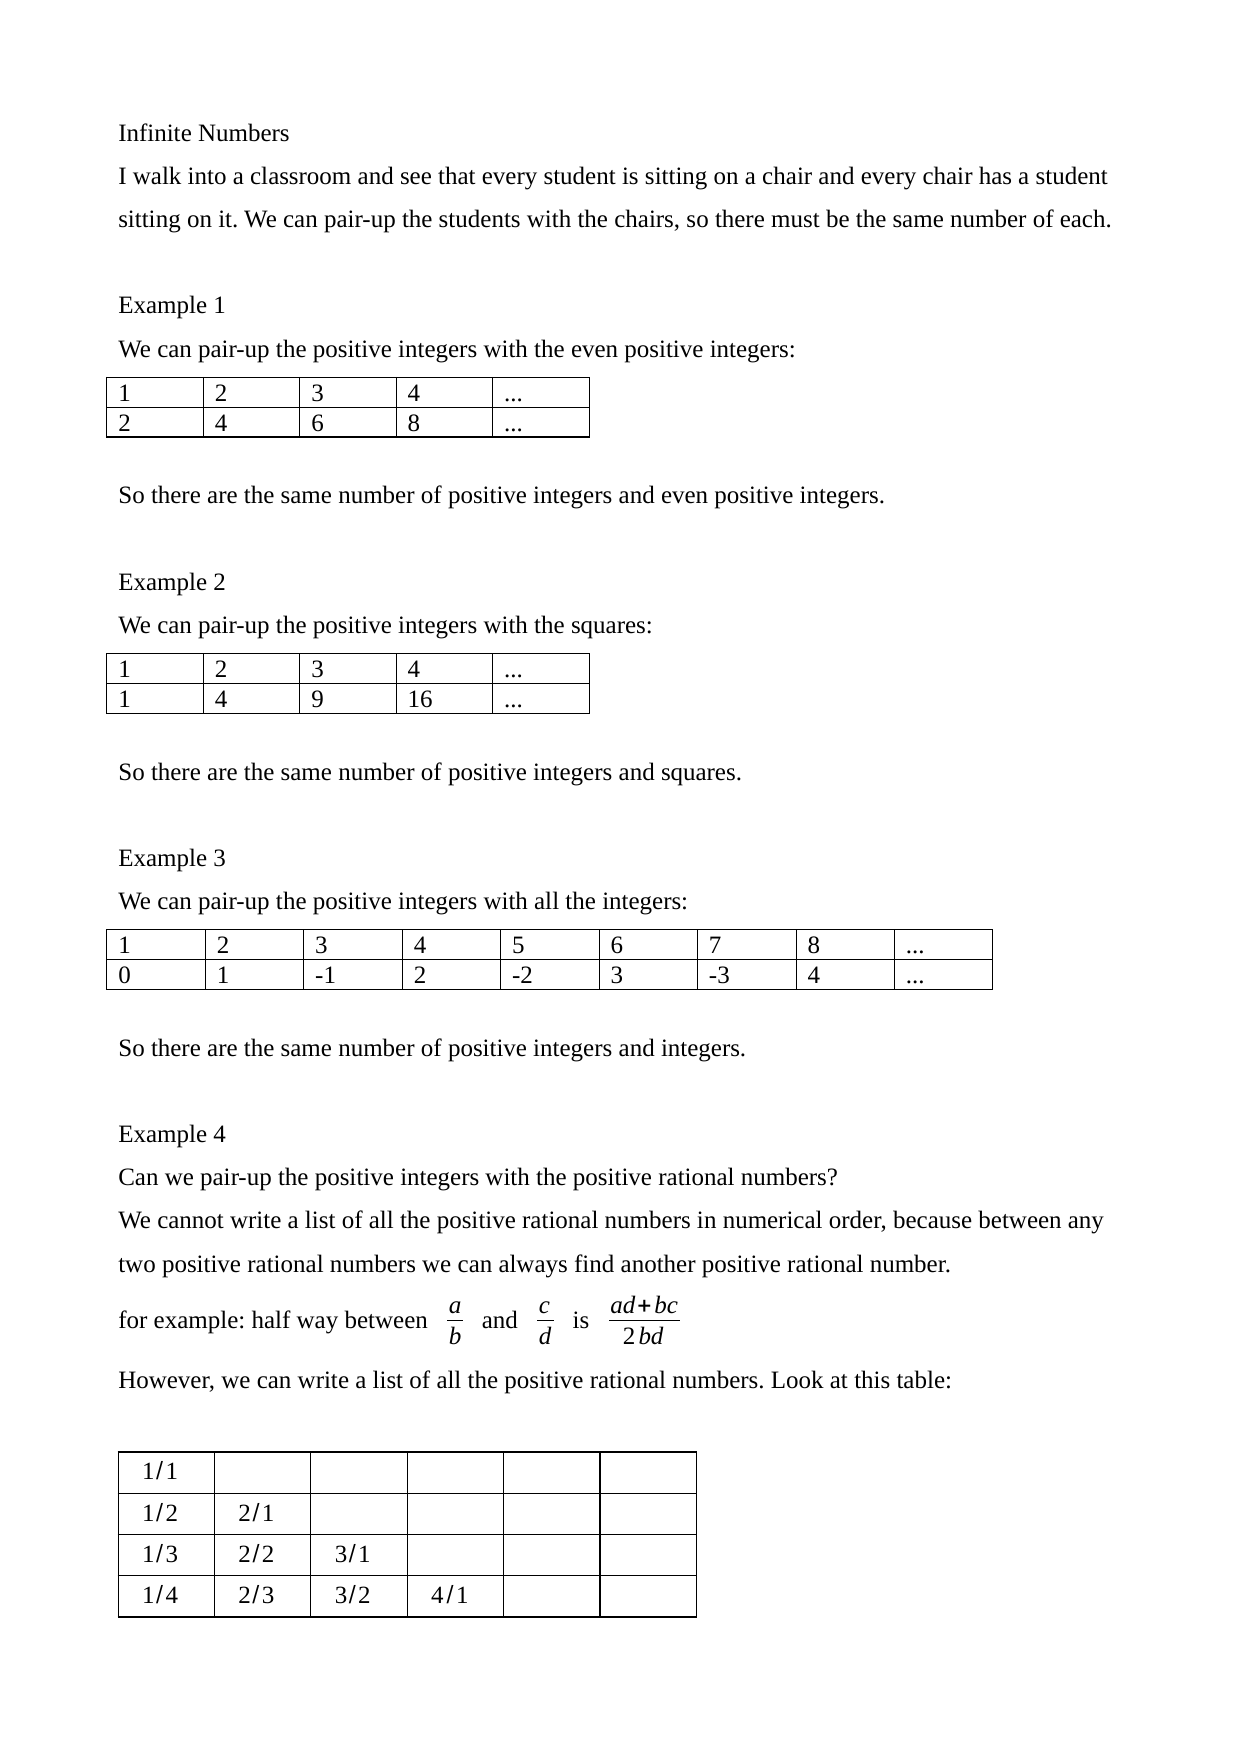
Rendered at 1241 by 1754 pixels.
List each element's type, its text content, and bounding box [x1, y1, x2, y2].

table_cell 8 [397, 408, 492, 436]
table_cell [119, 1576, 214, 1616]
table_cell 9 [300, 684, 396, 713]
table_header [504, 1453, 599, 1493]
table_cell [215, 1494, 310, 1534]
table_header 2 [206, 930, 303, 959]
table_cell [311, 1494, 407, 1534]
table_header [215, 1453, 310, 1493]
table_header ... [895, 930, 992, 959]
text We can pair-up the positive integers with all the integers: [118, 886, 1122, 915]
table_header [311, 1453, 407, 1493]
text So there are the same number of positive integers and even positive integers. [118, 481, 1122, 509]
text Example 3 [118, 843, 1122, 872]
table_header 3 [300, 654, 396, 683]
table_header [119, 1453, 214, 1493]
table_cell 4 [797, 960, 894, 989]
table_cell 0 [107, 960, 205, 989]
table_header 2 [204, 378, 299, 407]
text We cannot write a list of all the positive rational numbers in numerical order, because between any two positive rational numbers we can always find another positive rational number. [118, 1206, 1122, 1277]
table_cell -3 [698, 960, 796, 989]
table_cell 2 [107, 408, 203, 436]
text So there are the same number of positive integers and squares. [118, 757, 1122, 786]
table_cell 4 [204, 684, 299, 713]
table_cell [601, 1494, 696, 1534]
table_header [601, 1453, 696, 1493]
table_cell -2 [501, 960, 599, 989]
table_cell 6 [300, 408, 396, 436]
table_header 8 [797, 930, 894, 959]
table_cell 1 [107, 684, 203, 713]
text Example 4 [118, 1119, 1122, 1148]
text Example 2 [118, 567, 1122, 596]
text However, we can write a list of all the positive rational numbers. Look at this table: [118, 1365, 1122, 1394]
table_header 6 [600, 930, 697, 959]
table_header 3 [300, 378, 396, 407]
table_cell ... [493, 408, 589, 436]
table_cell [601, 1576, 696, 1616]
table_header 4 [403, 930, 500, 959]
table_cell ... [493, 684, 589, 713]
table_header [408, 1453, 503, 1493]
table_cell [119, 1535, 214, 1575]
table_cell 2 [403, 960, 500, 989]
table_header 1 [107, 930, 205, 959]
text We can pair-up the positive integers with the squares: [118, 610, 1122, 639]
table_header 7 [698, 930, 796, 959]
table_cell [504, 1535, 599, 1575]
table_cell -1 [304, 960, 402, 989]
table_cell [215, 1535, 310, 1575]
table_header 2 [204, 654, 299, 683]
table_cell [504, 1576, 599, 1616]
table_cell [119, 1494, 214, 1534]
table_cell 3 [600, 960, 697, 989]
table_cell 1 [206, 960, 303, 989]
table_cell [408, 1494, 503, 1534]
table_header 4 [397, 654, 492, 683]
table_header ... [493, 654, 589, 683]
table_cell [601, 1535, 696, 1575]
table_cell [408, 1535, 503, 1575]
table_header 4 [397, 378, 492, 407]
table_header 1 [107, 378, 203, 407]
table_cell [311, 1576, 407, 1616]
text I walk into a classroom and see that every student is sitting on a chair and every chair has a student sitting on it. We can pair-up the students with the chairs, so there must be the same number of each. [118, 161, 1122, 233]
table_header 3 [304, 930, 402, 959]
text So there are the same number of positive integers and integers. [118, 1033, 1122, 1062]
table_cell ... [895, 960, 992, 989]
text Infinite Numbers [118, 118, 1122, 147]
table_header 1 [107, 654, 203, 683]
text We can pair-up the positive integers with the even positive integers: [118, 334, 1122, 362]
table_cell [408, 1576, 503, 1616]
table_cell 16 [397, 684, 492, 713]
table_cell [311, 1535, 407, 1575]
table_cell [504, 1494, 599, 1534]
table_header 5 [501, 930, 599, 959]
table_cell [215, 1576, 310, 1616]
table_header ... [493, 378, 589, 407]
table_cell 4 [204, 408, 299, 436]
text for example: half way betweenandis [118, 1292, 1122, 1351]
text Example 1 [118, 291, 1122, 319]
text Can we pair-up the positive integers with the positive rational numbers? [118, 1162, 1122, 1191]
